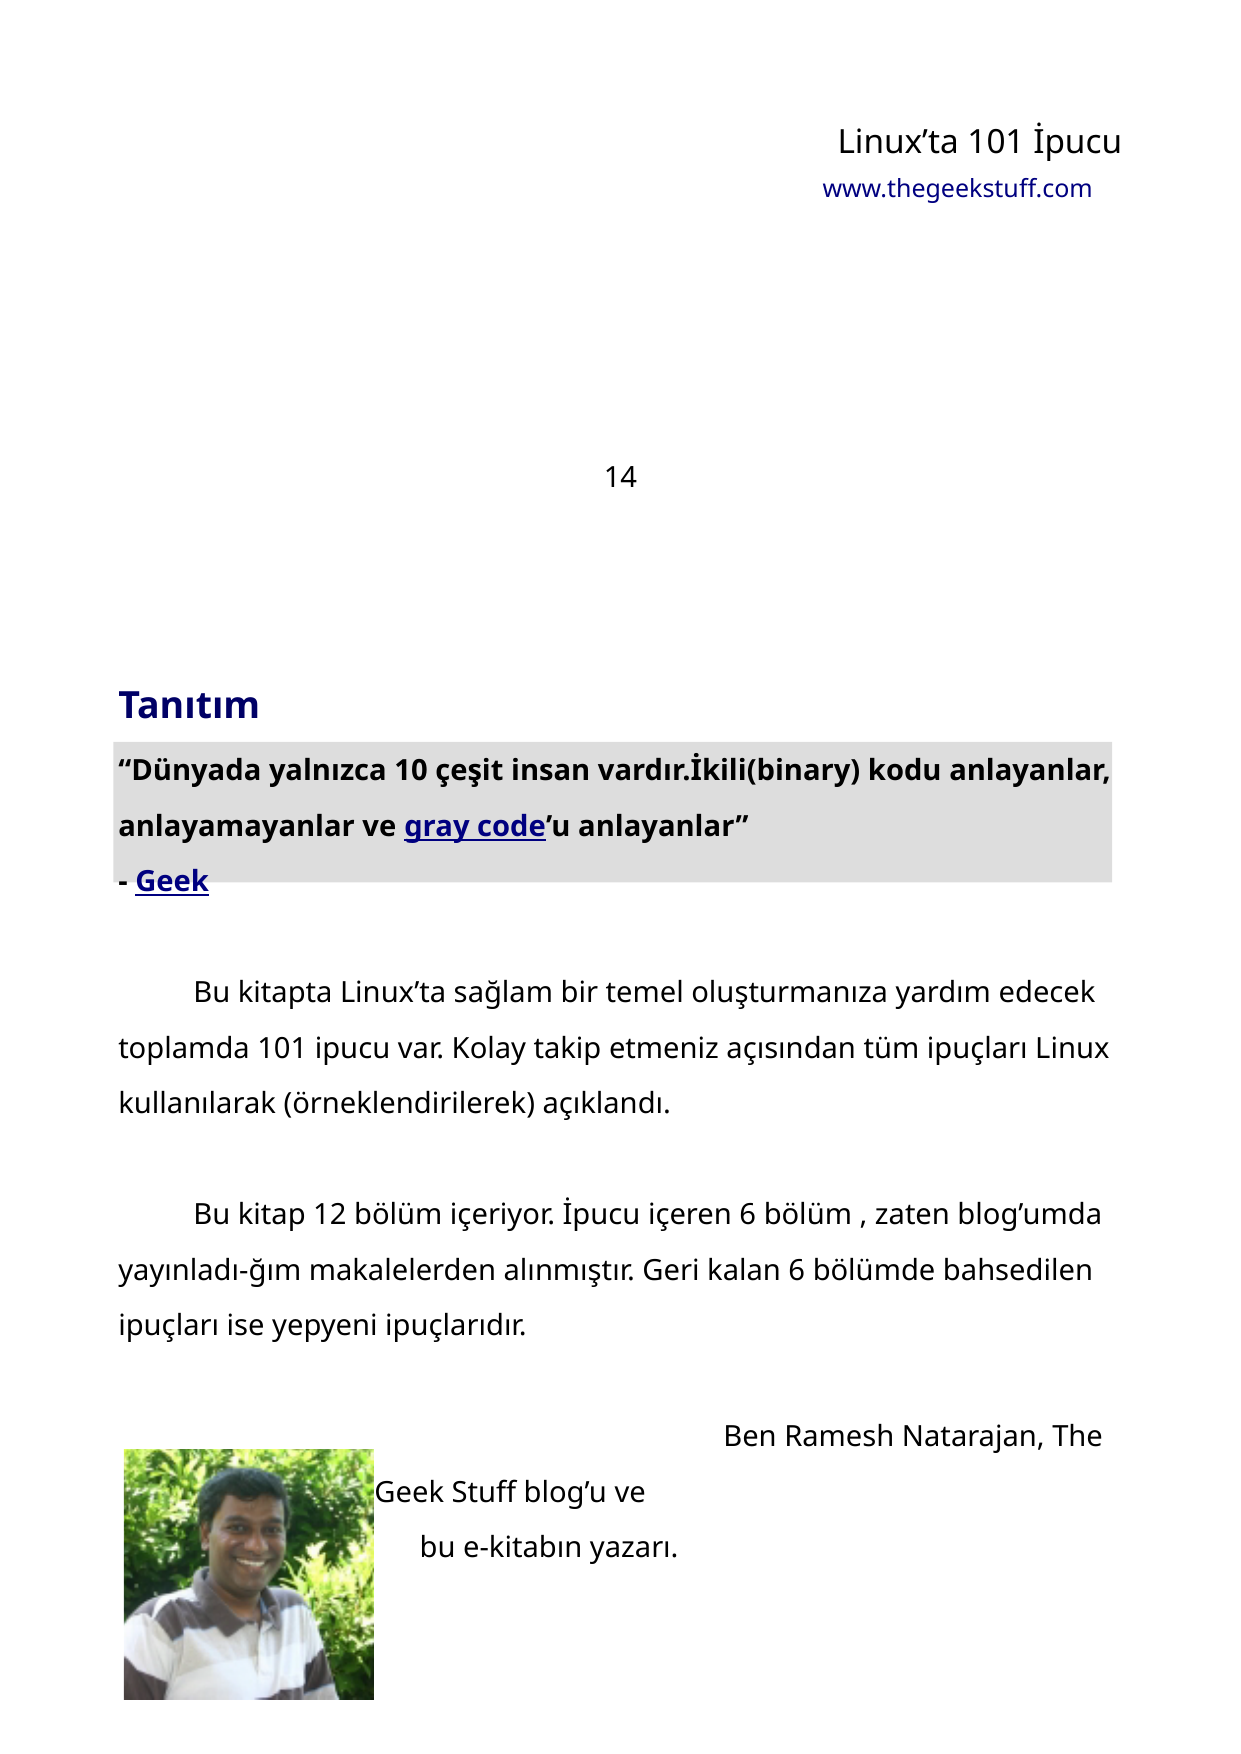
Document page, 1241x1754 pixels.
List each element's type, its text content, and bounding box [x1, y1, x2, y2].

text Bu kitap 12 bölüm içeriyor. İpucu içeren 6 bölüm , zaten blog’umda yayınladı-ğım makalelerden alınmıştır. Geri kalan 6 bölümde bahsedilen ipuçları ise yepyeni ipuçlarıdır. [118, 1194, 1122, 1344]
text 6 [118, 456, 1122, 496]
picture [123, 1449, 374, 1700]
text bu e-kitabın yazarı. [374, 1527, 1122, 1566]
text - Geek [118, 861, 1122, 900]
text Tanıtım [118, 678, 1122, 729]
text Ben Ramesh Natarajan, The Geek Stuff blog’u ve [118, 1416, 1122, 1511]
text Bu kitapta Linux’ta sağlam bir temel oluşturmanıza yardım edecek toplamda 101 ipucu var. Kolay takip etmeniz açısından tüm ipuçları Linux kullanılarak (örneklendirilerek) açıklandı. [118, 972, 1122, 1122]
